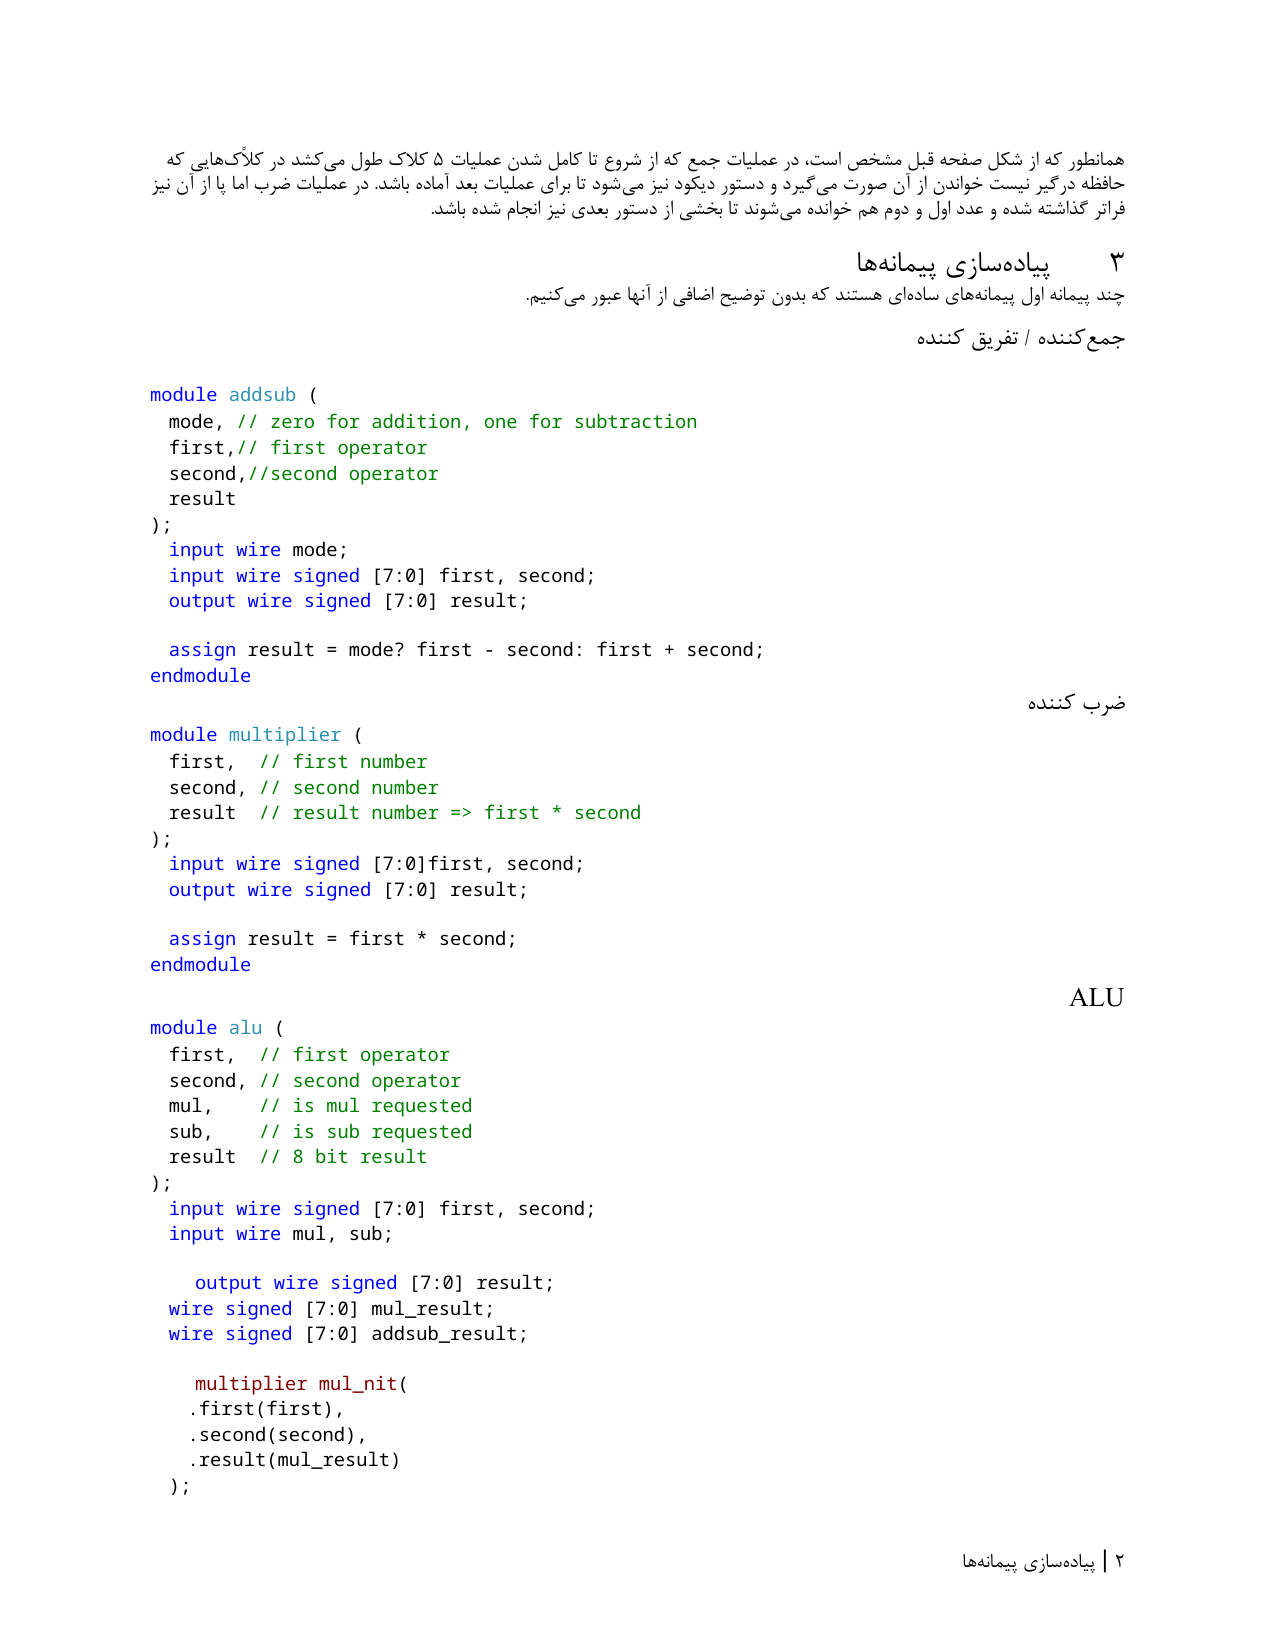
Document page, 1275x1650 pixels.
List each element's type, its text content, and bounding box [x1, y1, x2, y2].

subtitle پیاده‌سازی پیمانه‌ها [150, 249, 1125, 282]
text first, // first number [150, 748, 1125, 774]
text چند پیمانه اول پیمانه‌های ساده‌ای هستند که بدون توضیح اضافی از آنها عبور می‌کنیم. [150, 285, 1125, 308]
text multiplier mul_nit( [150, 1370, 1125, 1395]
text wire signed [7:0] mul_result; [150, 1295, 1125, 1321]
text module addsub ( [150, 381, 1125, 407]
text input wire mode; [150, 536, 1125, 562]
text ); [150, 511, 1125, 536]
subtitle جمع‌کننده / تفریق کننده [150, 326, 1125, 353]
text mul, // is mul requested [150, 1093, 1125, 1118]
text module multiplier ( [150, 721, 1125, 747]
text assign result = first * second; [150, 925, 1125, 951]
text ); [150, 1169, 1125, 1195]
text input wire signed [7:0]first, second; [150, 851, 1125, 876]
text ); [150, 1472, 1125, 1497]
text ); [150, 825, 1125, 851]
text output wire signed [7:0] result; [150, 1269, 1125, 1295]
text output wire signed [7:0] result; [150, 587, 1125, 613]
text همانطور که از شکل صفحه قبل مشخص است، در عملیات جمع که از شروع تا کامل شدن عملیات ۵ کلاک طول می‌کشد در کلاًک‌هایی که حافظه درگیر نیست خواندن از آن صورت می‌گیرد و دستور دیکود نیز می‌شود تا برای عملیات بعد آماده باشد. در عملیات ضرب اما پا از آن نیز فراتر گذاشته شده و عدد اول و دوم هم خوانده می‌شوند تا بخشی از دستور بعدی نیز انجام شده باشد. [150, 150, 1125, 222]
text second, // second number [150, 774, 1125, 799]
text wire signed [7:0] addsub_result; [150, 1321, 1125, 1346]
text .second(second), [150, 1421, 1125, 1446]
subtitle ALU [150, 981, 1125, 1012]
text result // result number => first * second [150, 799, 1125, 825]
text result // 8 bit result [150, 1144, 1125, 1169]
subtitle ضرب کننده [150, 692, 1125, 719]
text endmodule [150, 951, 1125, 976]
text output wire signed [7:0] result; [150, 876, 1125, 902]
text endmodule [150, 662, 1125, 688]
text .first(first), [150, 1395, 1125, 1421]
text sub, // is sub requested [150, 1118, 1125, 1144]
text mode, // zero for addition, one for subtraction [150, 409, 1125, 434]
text assign result = mode? first - second: first + second; [150, 637, 1125, 662]
text first,// first operator [150, 434, 1125, 460]
text input wire signed [7:0] first, second; [150, 1195, 1125, 1220]
text module alu ( [150, 1014, 1125, 1040]
text first, // first operator [150, 1042, 1125, 1067]
text input wire mul, sub; [150, 1220, 1125, 1246]
text second, // second operator [150, 1067, 1125, 1093]
text second,//second operator [150, 460, 1125, 485]
text input wire signed [7:0] first, second; [150, 562, 1125, 587]
text .result(mul_result) [150, 1446, 1125, 1472]
text result [150, 485, 1125, 511]
